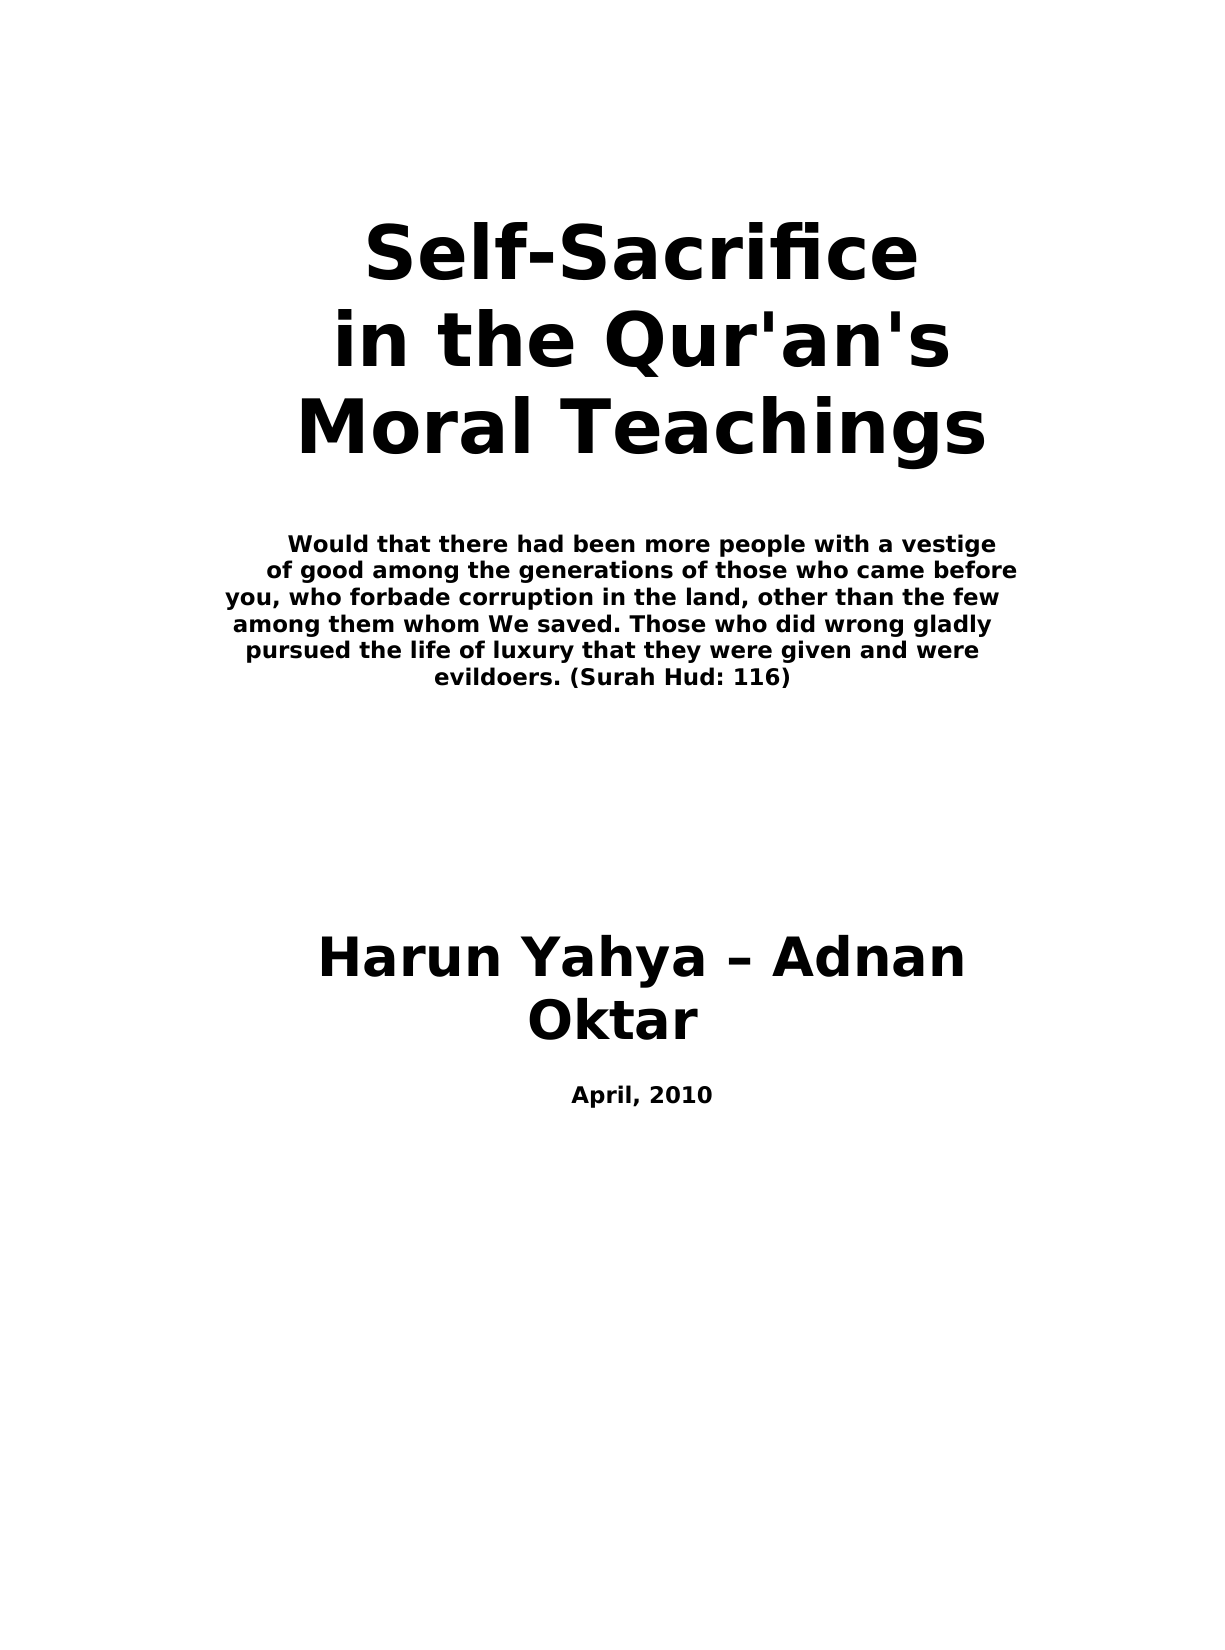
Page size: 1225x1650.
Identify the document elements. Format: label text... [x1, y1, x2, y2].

text April, 2010 [187, 1082, 1037, 1108]
text Self-Sacrifice [187, 209, 1037, 297]
text in the Qur'an's [187, 297, 1037, 384]
text Moral Teachings [187, 384, 1037, 471]
text of good among the generations of those who came before you, who forbade corruption in the land, other than the few among them whom We saved. Those who did wrong gladly pursued the life of luxury that they were given and were evildoers. (Surah Hud: 116) [187, 558, 1037, 691]
text Would that there had been more people with a vestige [187, 531, 1037, 558]
text Harun Yahya – Adnan Oktar [187, 926, 1037, 1052]
